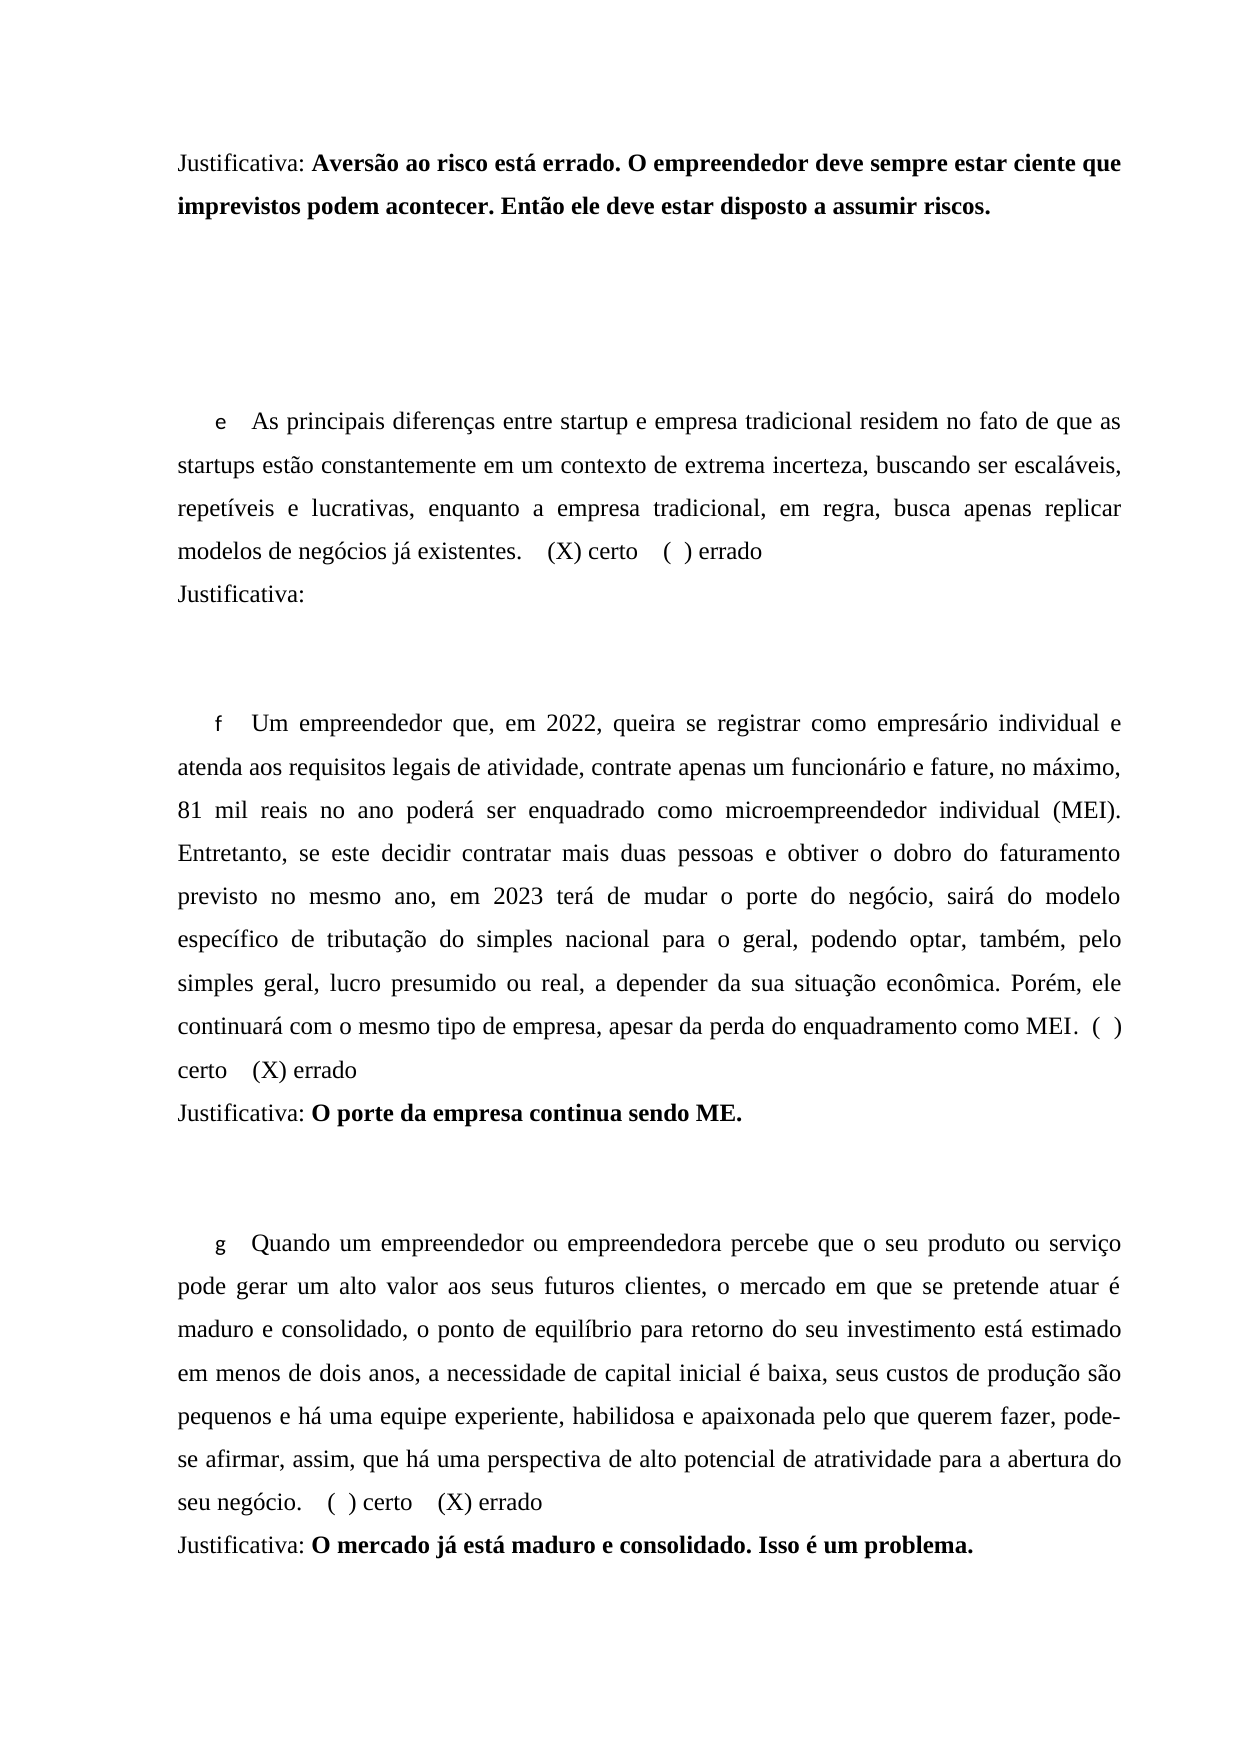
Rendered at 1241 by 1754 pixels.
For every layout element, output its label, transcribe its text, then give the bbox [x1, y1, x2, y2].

list As principais diferenças entre startup e empresa tradicional residem no fato de que as startups estão constantemente em um contexto de extrema incerteza, buscando ser escaláveis, repetíveis e lucrativas, enquanto a empresa tradicional, em regra, busca apenas replicar modelos de negócios já existentes. (X) certo ( ) errado [177, 406, 1122, 565]
text Justificativa: O porte da empresa continua sendo ME. [177, 1098, 1122, 1127]
text Justificativa: O mercado já está maduro e consolidado. Isso é um problema. [177, 1530, 1122, 1559]
text Justificativa: [177, 579, 1122, 608]
list Quando um empreendedor ou empreendedora percebe que o seu produto ou serviço pode gerar um alto valor aos seus futuros clientes, o mercado em que se pretende atuar é maduro e consolidado, o ponto de equilíbrio para retorno do seu investimento está estimado em menos de dois anos, a necessidade de capital inicial é baixa, seus custos de produção são pequenos e há uma equipe experiente, habilidosa e apaixonada pelo que querem fazer, pode-se afirmar, assim, que há uma perspectiva de alto potencial de atratividade para a abertura do seu negócio. ( ) certo (X) errado [177, 1228, 1122, 1516]
text Justificativa: Aversão ao risco está errado. O empreendedor deve sempre estar ciente que imprevistos podem acontecer. Então ele deve estar disposto a assumir riscos. [177, 148, 1122, 219]
list Um empreendedor que, em 2022, queira se registrar como empresário individual e atenda aos requisitos legais de atividade, contrate apenas um funcionário e fature, no máximo, 81 mil reais no ano poderá ser enquadrado como microempreendedor individual (MEI). Entretanto, se este decidir contratar mais duas pessoas e obtiver o dobro do faturamento previsto no mesmo ano, em 2023 terá de mudar o porte do negócio, sairá do modelo específico de tributação do simples nacional para o geral, podendo optar, também, pelo simples geral, lucro presumido ou real, a depender da sua situação econômica. Porém, ele continuará com o mesmo tipo de empresa, apesar da perda do enquadramento como MEI. ( ) certo (X) errado [177, 708, 1122, 1084]
